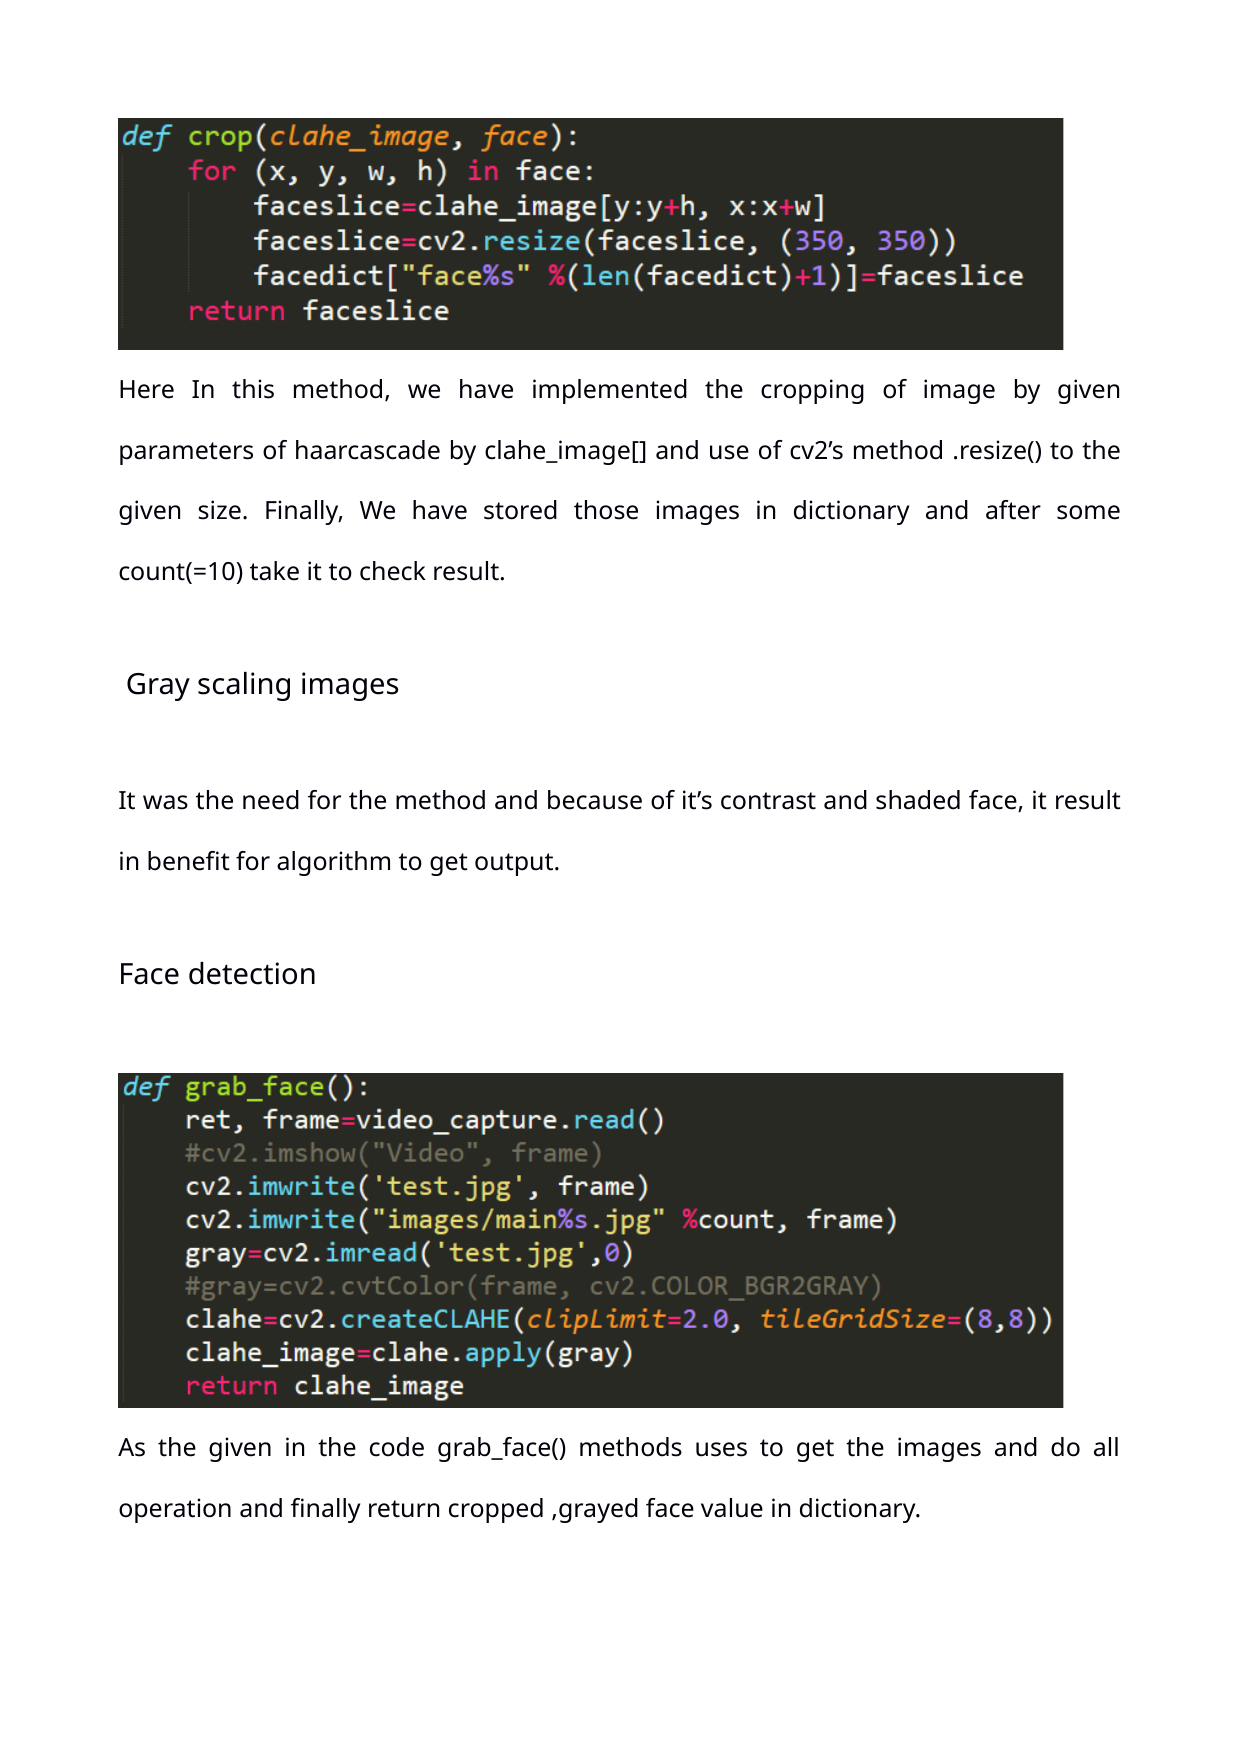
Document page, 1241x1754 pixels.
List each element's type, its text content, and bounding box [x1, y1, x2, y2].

text It was the need for the method and because of it’s contrast and shaded face, it result in benefit for algorithm to get output. [118, 783, 1122, 878]
text Here In this method, we have implemented the cropping of image by given parameters of haarcascade by clahe_image[] and use of cv2’s method .resize() to the given size. Finally, We have stored those images in dictionary and after some count(=10) take it to check result. [118, 372, 1122, 588]
text As the given in the code grab_face() methods uses to get the images and do all operation and finally return cropped ,grayed face value in dictionary. [118, 1430, 1122, 1524]
text Gray scaling images [118, 663, 1122, 703]
text Face detection [118, 953, 1122, 993]
